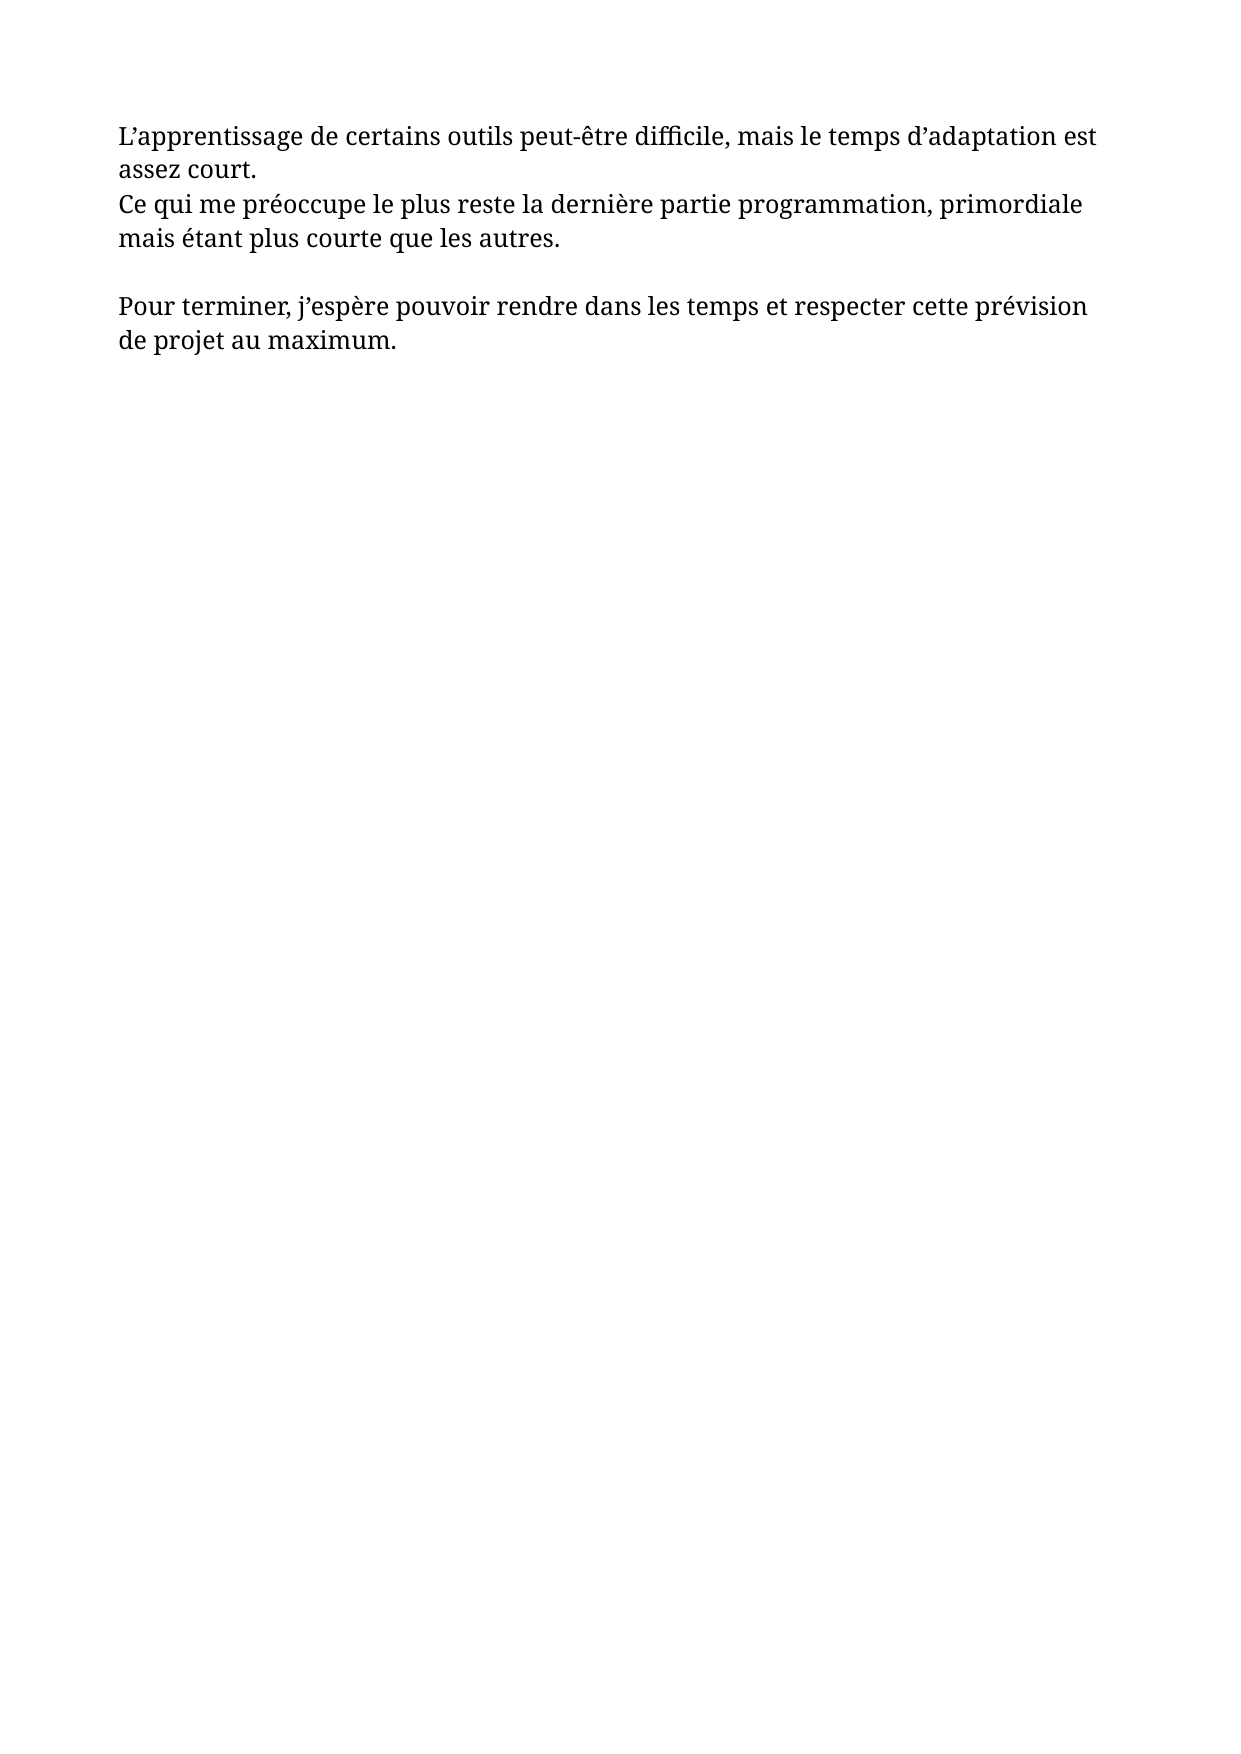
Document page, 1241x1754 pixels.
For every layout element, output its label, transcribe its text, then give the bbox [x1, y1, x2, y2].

text Ce qui me préoccupe le plus reste la dernière partie programmation, primordiale mais étant plus courte que les autres. [118, 186, 1122, 254]
text Pour terminer, j’espère pouvoir rendre dans les temps et respecter cette prévision de projet au maximum. [118, 288, 1122, 357]
text L’apprentissage de certains outils peut-être difficile, mais le temps d’adaptation est assez court. [118, 118, 1122, 186]
